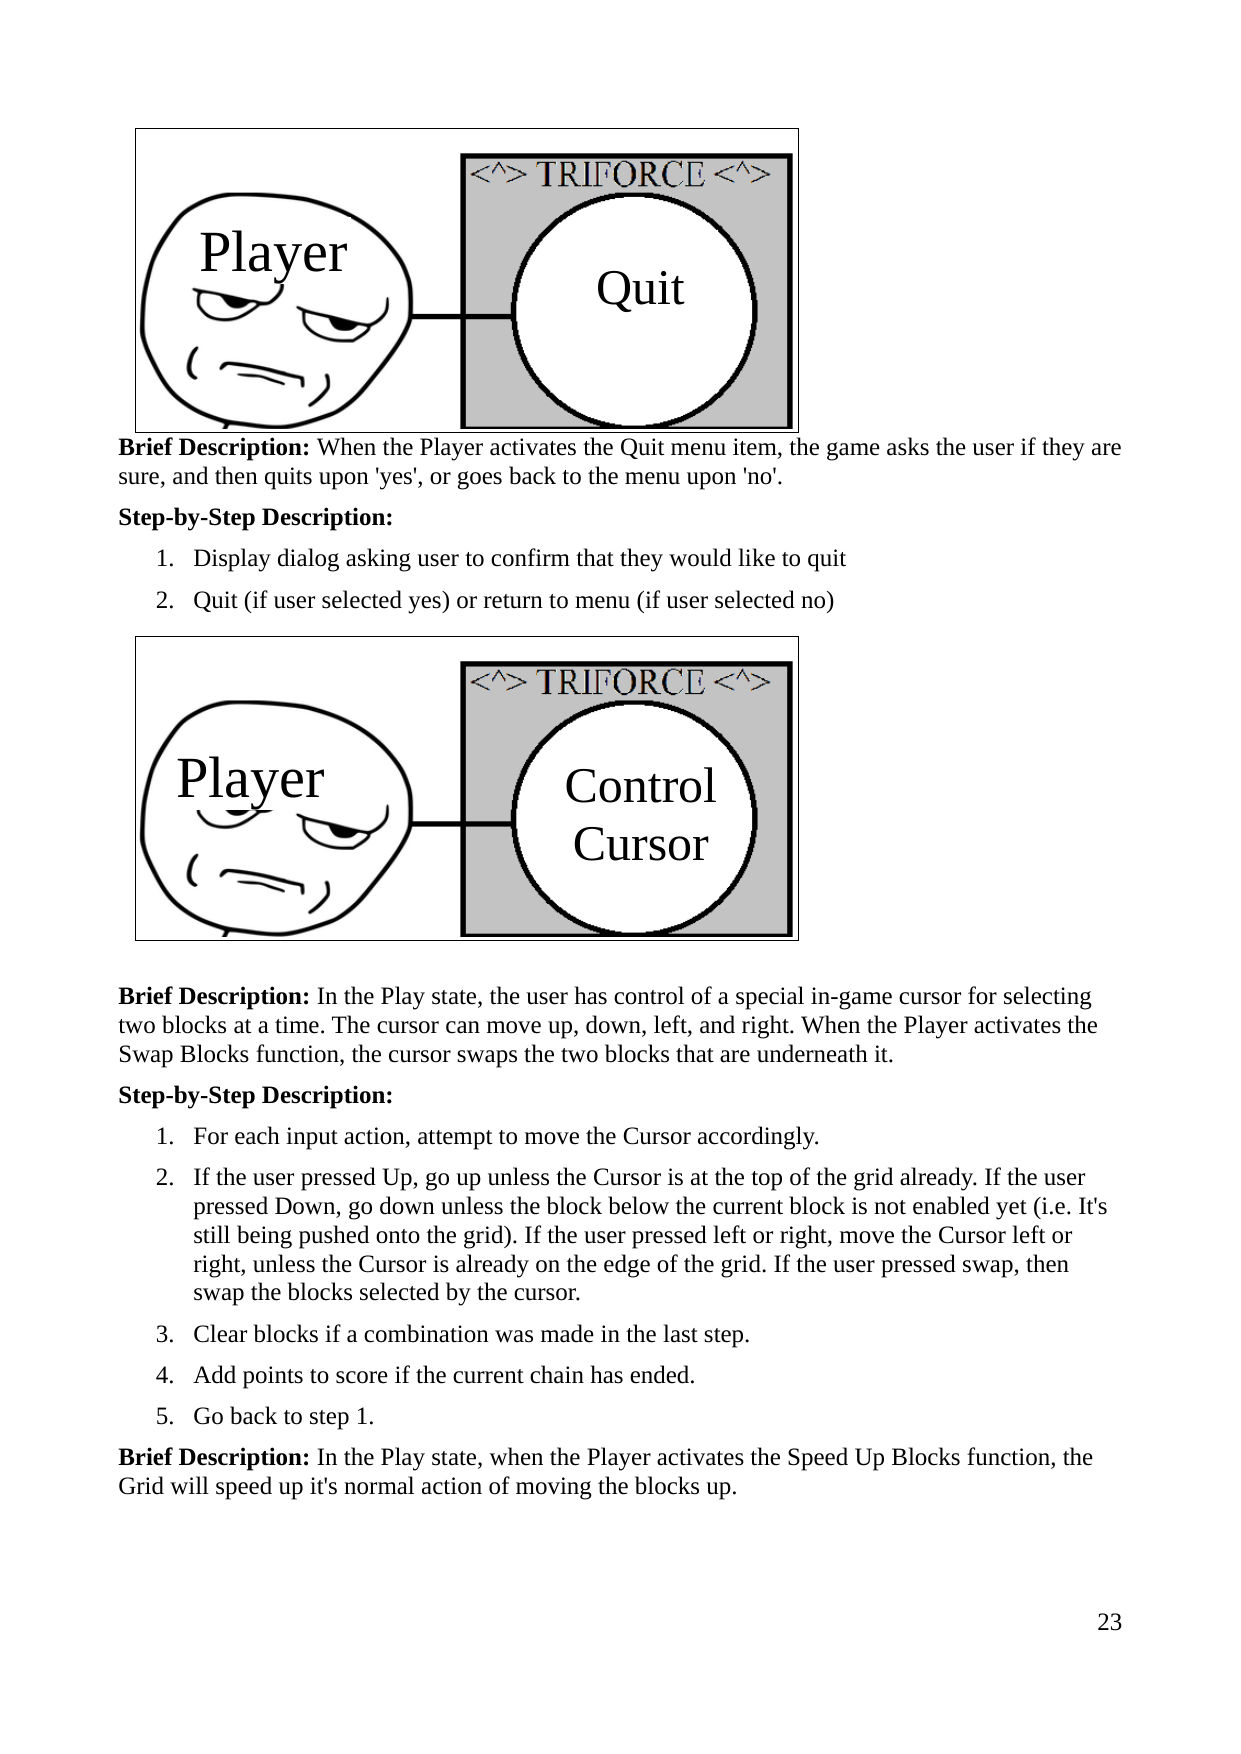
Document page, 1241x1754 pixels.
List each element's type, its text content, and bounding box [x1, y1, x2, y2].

list Clear blocks if a combination was made in the last step. [156, 1319, 1122, 1347]
list Quit (if user selected yes) or return to menu (if user selected no) [156, 585, 1122, 613]
text Player [195, 217, 351, 284]
list Display dialog asking user to confirm that they would like to quit [156, 543, 1122, 572]
text Brief Description: When the Player activates the Quit menu item, the game asks the user if they are sure, and then quits upon 'yes', or goes back to the menu upon 'no'. [118, 118, 1122, 490]
text Player [172, 743, 328, 810]
text Control Cursor [553, 756, 729, 871]
text Brief Description: In the Play state, when the Player activates the Speed Up Blocks function, the Grid will speed up it's normal action of moving the blocks up. [118, 1442, 1122, 1500]
list Go back to step 1. [156, 1401, 1122, 1430]
list Add points to score if the current chain has ended. [156, 1360, 1122, 1389]
text Brief Description: In the Play state, the user has control of a special in-game cursor for selecting two blocks at a time. The cursor can move up, down, left, and right. When the Player activates the Swap Blocks function, the cursor swaps the two blocks that are underneath it. [118, 981, 1122, 1067]
list If the user pressed Up, go up unless the Cursor is at the top of the grid already. If the user pressed Down, go down unless the block below the current block is not enabled yet (i.e. It's still being pushed onto the grid). If the user pressed left or right, move the Cursor left or right, unless the Cursor is already on the edge of the grid. If the user pressed swap, then swap the blocks selected by the cursor. [156, 1162, 1122, 1306]
text Step-by-Step Description: [118, 1080, 1122, 1109]
text Quit [552, 257, 728, 315]
list For each input action, attempt to move the Cursor accordingly. [156, 1121, 1122, 1150]
text Step-by-Step Description: [118, 502, 1122, 531]
